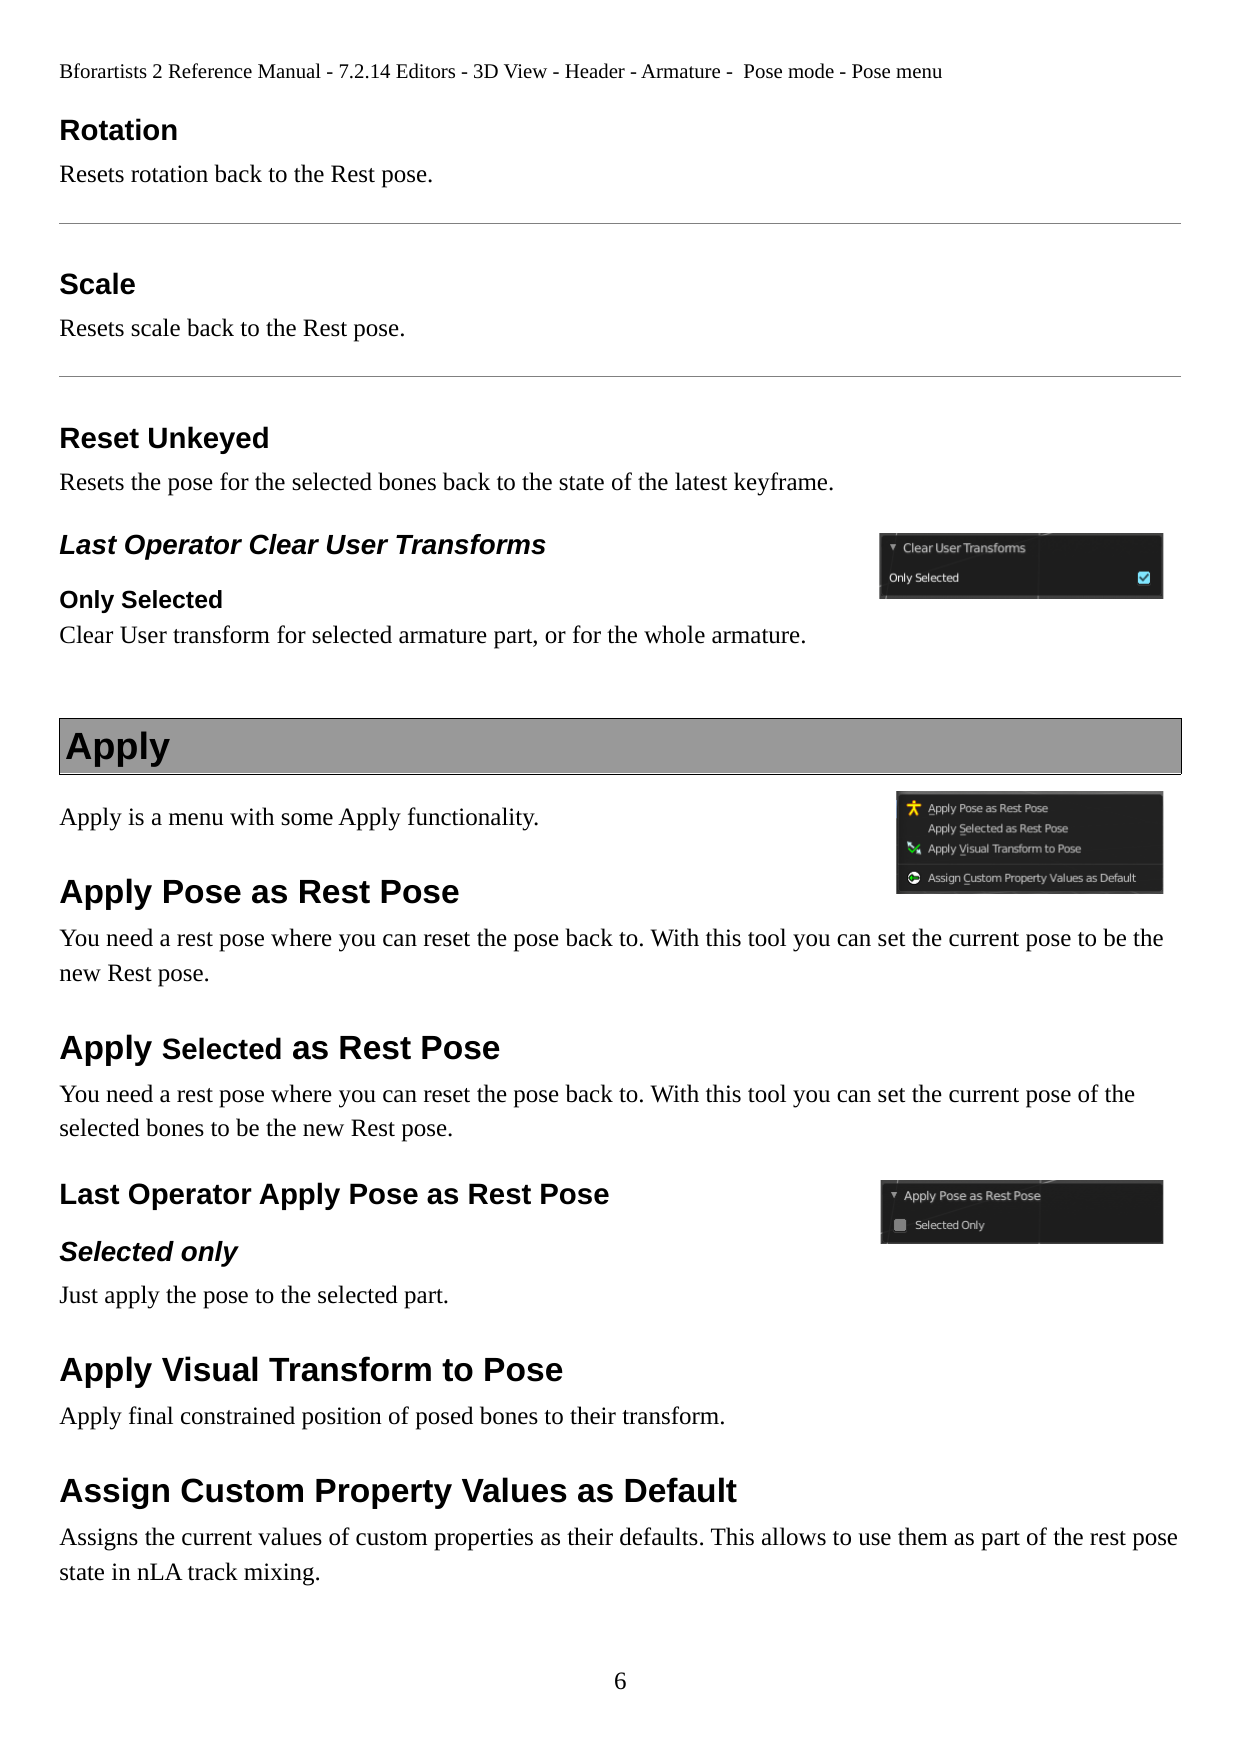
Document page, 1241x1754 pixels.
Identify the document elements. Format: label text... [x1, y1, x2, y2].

picture [896, 791, 1164, 894]
subtitle Apply Selected as Rest Pose [59, 1028, 1181, 1066]
subtitle Last Operator Apply Pose as Rest Pose [59, 1177, 1181, 1211]
text Assigns the current values of custom properties as their defaults. This allows to use them as part of the rest pose state in nLA track mixing. [59, 1522, 1181, 1586]
picture [879, 533, 1164, 599]
text Just apply the pose to the selected part. [59, 1280, 1181, 1309]
subtitle Reset Unkeyed [59, 421, 1181, 454]
subtitle Last Operator Clear User Transforms [59, 528, 1181, 560]
subtitle Selected only [59, 1236, 1181, 1268]
picture [880, 1180, 1164, 1244]
text You need a rest pose where you can reset the pose back to. With this tool you can set the current pose to be the new Rest pose. [59, 923, 1181, 987]
subtitle Only Selected [59, 585, 1181, 614]
text Clear User transform for selected armature part, or for the whole armature. [59, 620, 1181, 649]
text Apply is a menu with some Apply functionality. [59, 802, 896, 831]
subtitle Rotation [59, 113, 1181, 146]
table_header Apply [60, 719, 1181, 773]
subtitle Scale [59, 267, 1181, 300]
text Resets scale back to the Rest pose. [59, 313, 1181, 342]
text Apply final constrained position of posed bones to their transform. [59, 1401, 1181, 1430]
text You need a rest pose where you can reset the pose back to. With this tool you can set the current pose of the selected bones to be the new Rest pose. [59, 1079, 1181, 1142]
subtitle Assign Custom Property Values as Default [59, 1471, 1181, 1510]
subtitle Apply Visual Transform to Pose [59, 1350, 1181, 1389]
text Resets rotation back to the Rest pose. [59, 159, 1181, 188]
subtitle Apply Pose as Rest Pose [59, 872, 1181, 911]
text Resets the pose for the selected bones back to the state of the latest keyframe. [59, 467, 1181, 496]
